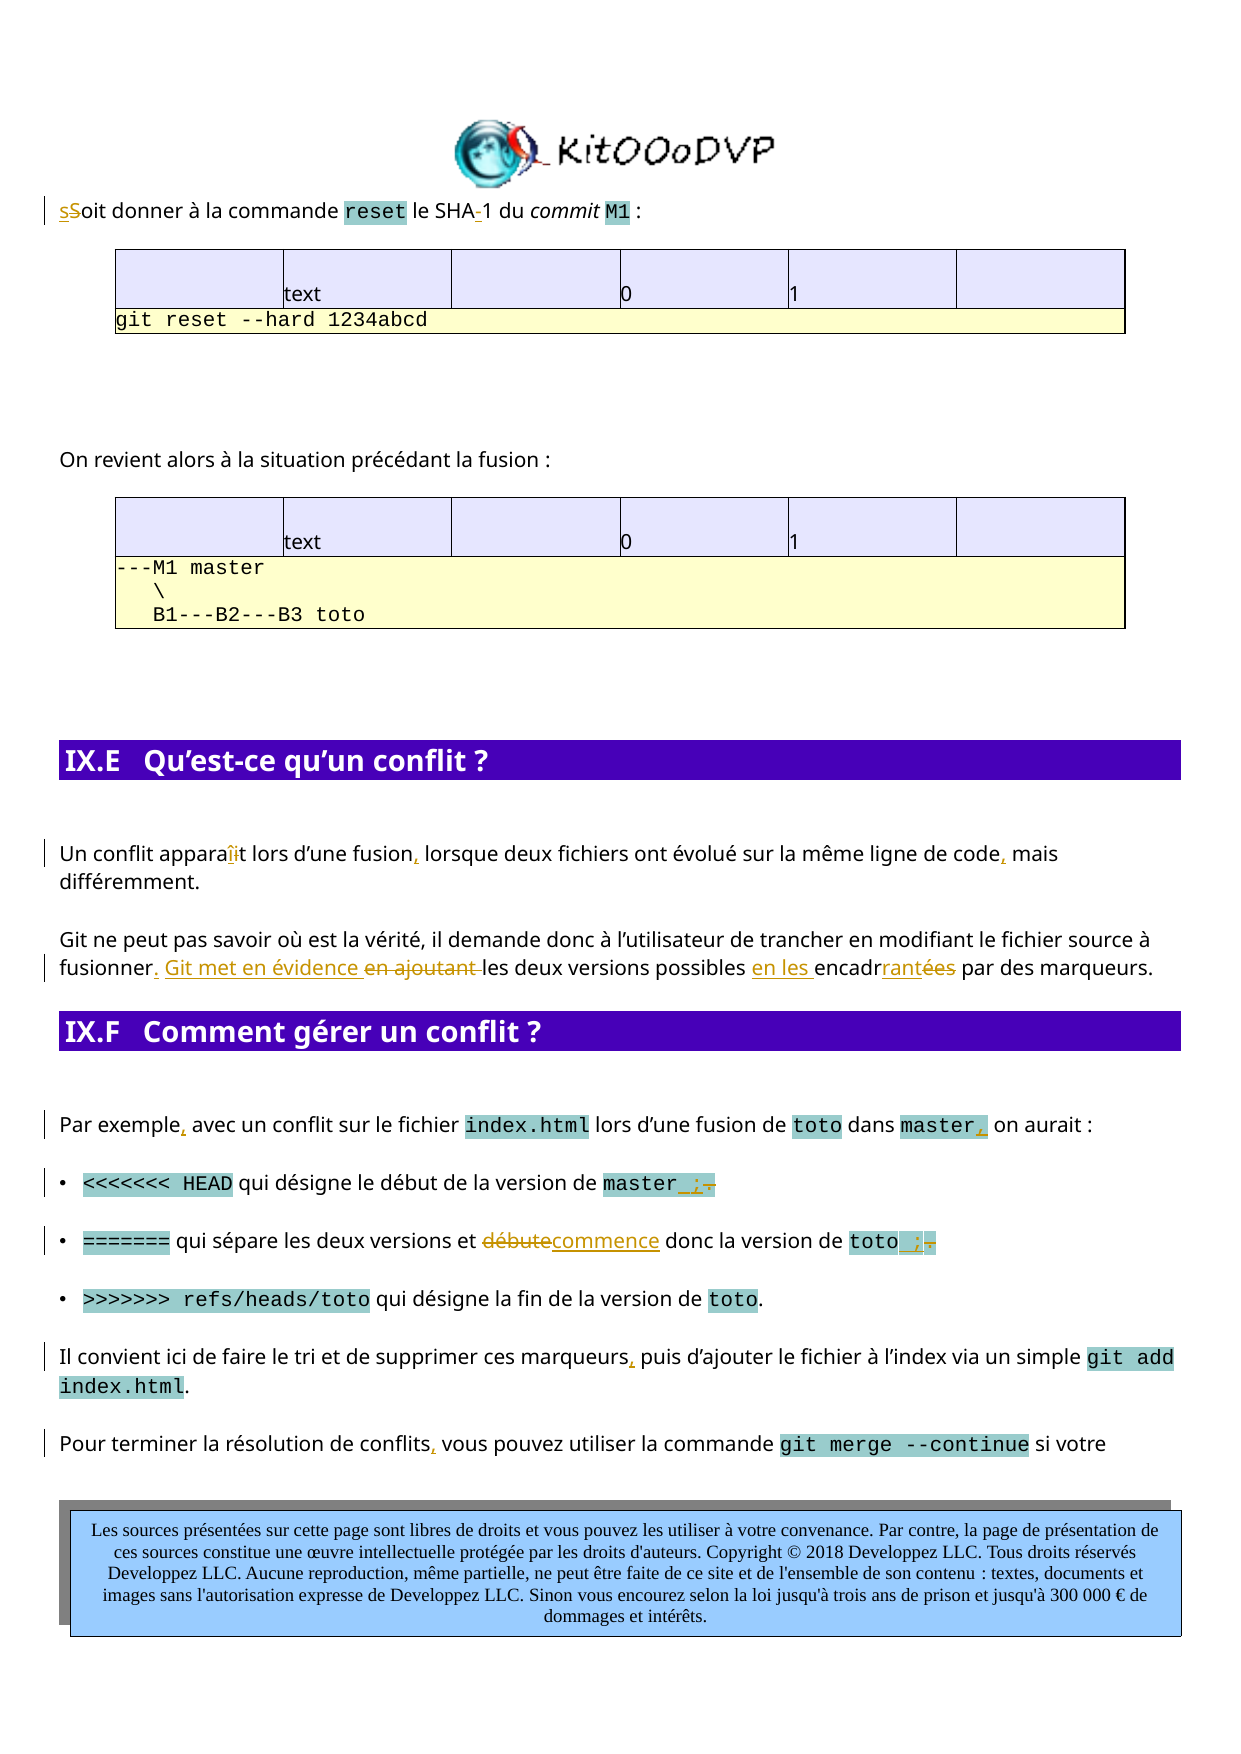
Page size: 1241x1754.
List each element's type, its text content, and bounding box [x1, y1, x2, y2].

table_header text [284, 498, 451, 556]
list ======= qui sépare les deux versions et commence donc la version de toto ; [59, 1226, 1181, 1255]
table_header text [284, 250, 451, 308]
table_header 0 [621, 250, 788, 308]
table_header [957, 250, 1124, 308]
table_header 1 [789, 250, 956, 308]
picture [453, 118, 781, 191]
list <<<<<<< HEAD qui désigne le début de la version de master ; [59, 1168, 1181, 1197]
table_header [452, 498, 620, 556]
text Par exemple, avec un conflit sur le fichier index.html lors d’une fusion de toto dans master, on aurait : [59, 1110, 1181, 1139]
table_header 0 [621, 498, 788, 556]
table_header [116, 250, 283, 308]
text Pour terminer la résolution de conflits, vous pouvez utiliser la commande git merge --continue si votre [59, 1429, 1181, 1457]
table_header [452, 250, 620, 308]
list >>>>>>> refs/heads/toto qui désigne la fin de la version de toto. [59, 1284, 1181, 1313]
text Un conflit apparaît lors d’une fusion, lorsque deux fichiers ont évolué sur la même ligne de code, mais différemment. [59, 839, 1181, 896]
text Il convient ici de faire le tri et de supprimer ces marqueurs, puis d’ajouter le fichier à l’index via un simple git add index.html. [59, 1342, 1181, 1399]
text On revient alors à la situation précédant la fusion : [59, 445, 1181, 473]
text Git ne peut pas savoir où est la vérité, il demande donc à l’utilisateur de trancher en modifiant le fichier source à fusionner. Git met en évidence les deux versions possibles en les encadrrant par des marqueurs. [59, 925, 1181, 982]
subtitle Comment gérer un conflit ? [59, 1011, 1181, 1051]
table_header [957, 498, 1124, 556]
text soit donner à la commande reset le SHA-1 du commit M1 : [59, 196, 1181, 225]
subtitle Qu’est-ce qu’un conflit ? [59, 740, 1181, 780]
table_header [116, 498, 283, 556]
table_header 1 [789, 498, 956, 556]
